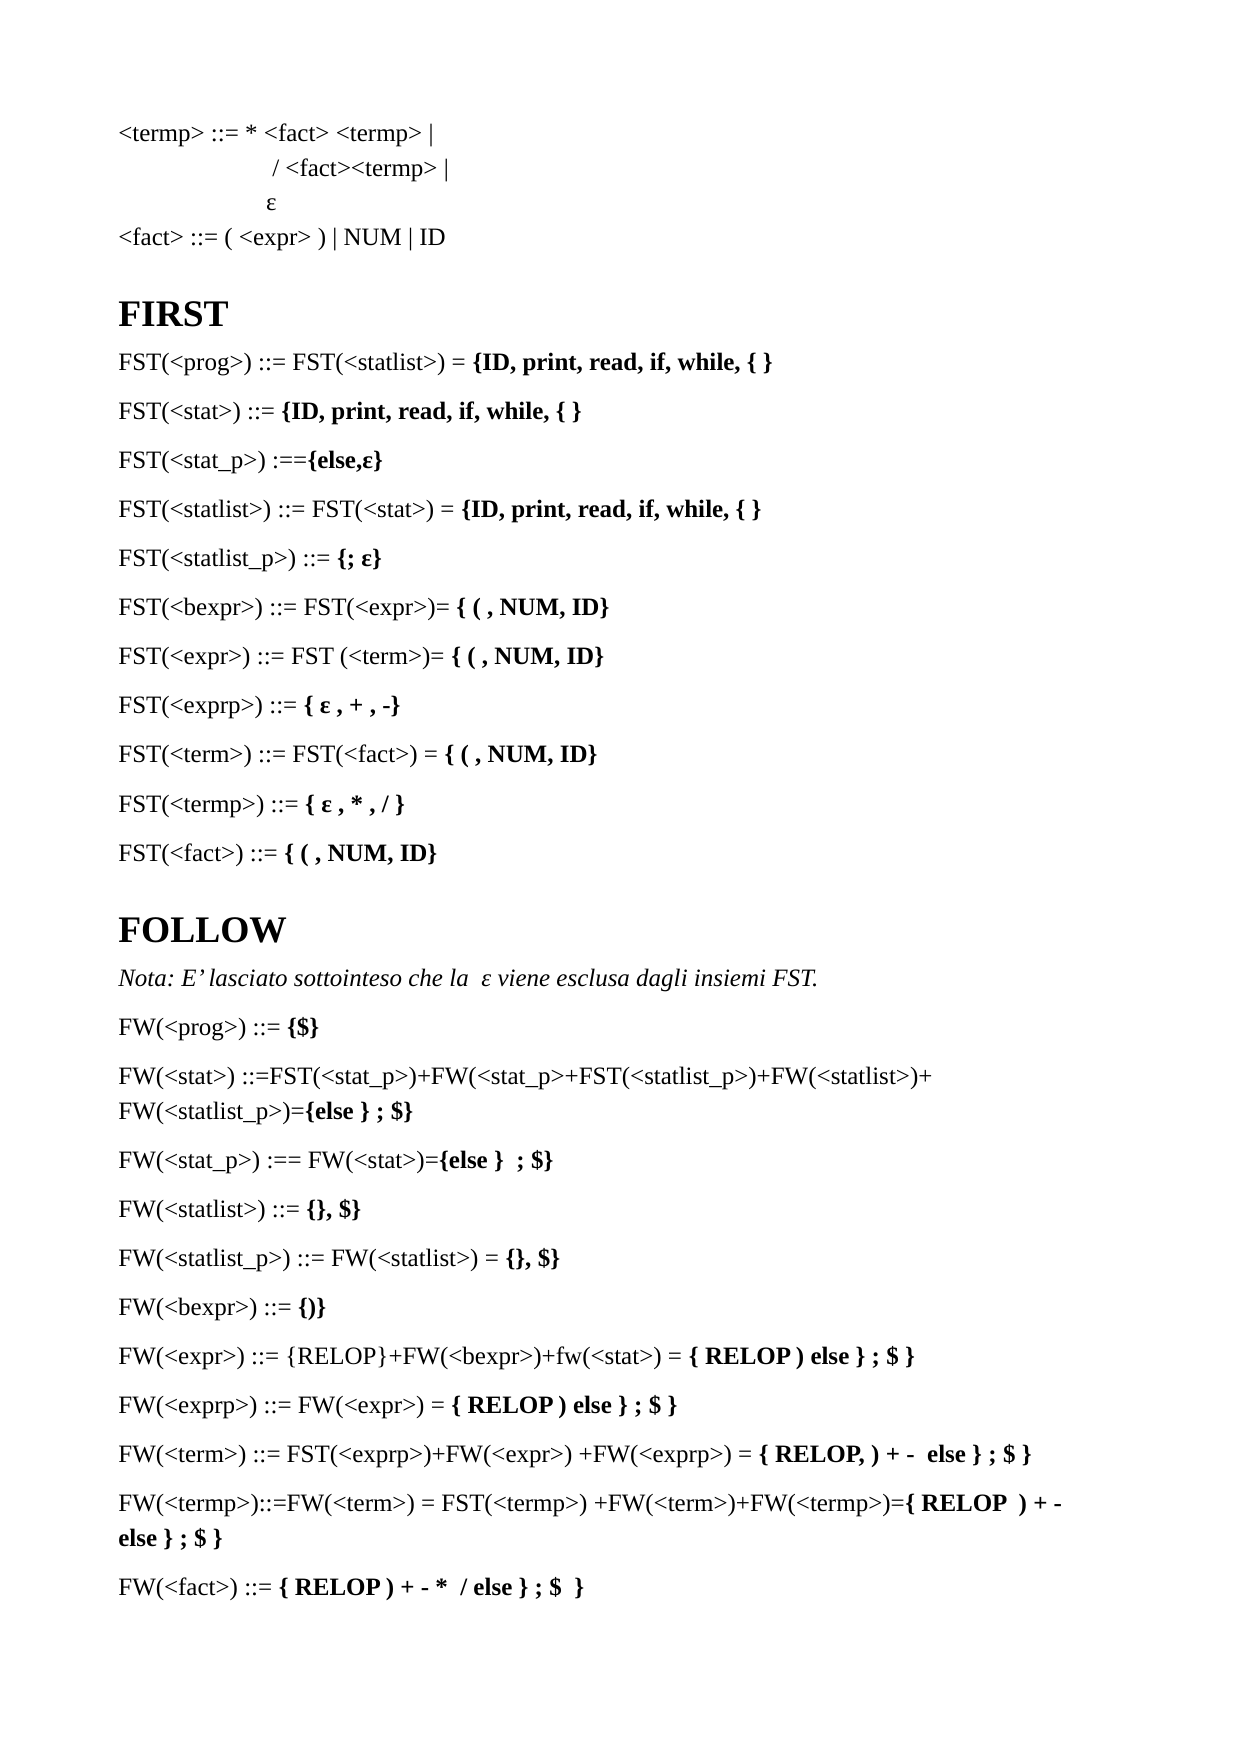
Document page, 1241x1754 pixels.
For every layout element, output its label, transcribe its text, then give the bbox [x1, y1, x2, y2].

text Nota: E’ lasciato sottointeso che la ε viene esclusa dagli insiemi FST. [118, 963, 1122, 992]
subtitle FOLLOW [118, 908, 1122, 951]
text FW(<statlist_p>) ::= FW(<statlist>) = {}, $} [118, 1243, 1122, 1272]
text FW(<expr>) ::= {RELOP}+FW(<bexpr>)+fw(<stat>) = { RELOP ) else } ; $ } [118, 1341, 1122, 1370]
text FST(<expr>) ::= FST (<term>)= { ( , NUM, ID} [118, 641, 1122, 670]
text FST(<stat>) ::= {ID, print, read, if, while, { } [118, 396, 1122, 425]
text FST(<stat_p>) :=={else,ε} [118, 445, 1122, 474]
text FST(<statlist>) ::= FST(<stat>) = {ID, print, read, if, while, { } [118, 494, 1122, 523]
text FST(<exprp>) ::= { ε , + , -} [118, 691, 1122, 719]
text FW(<bexpr>) ::= {)} [118, 1292, 1122, 1321]
text FW(<termp>)::=FW(<term>) = FST(<termp>) +FW(<term>)+FW(<termp>)={ RELOP ) + - else } ; $ } [118, 1488, 1122, 1552]
text FST(<termp>) ::= { ε , * , / } [118, 789, 1122, 817]
text FST(<prog>) ::= FST(<statlist>) = {ID, print, read, if, while, { } [118, 347, 1122, 376]
text FST(<statlist_p>) ::= {; ε} [118, 543, 1122, 572]
subtitle FIRST [118, 291, 1122, 334]
text FW(<statlist>) ::= {}, $} [118, 1194, 1122, 1223]
text FW(<stat_p>) :== FW(<stat>)={else } ; $} [118, 1145, 1122, 1174]
text FW(<prog>) ::= {$} [118, 1012, 1122, 1041]
text FW(<fact>) ::= { RELOP ) + - * / else } ; $ } [118, 1572, 1122, 1601]
text FST(<fact>) ::= { ( , NUM, ID} [118, 838, 1122, 866]
text FW(<term>) ::= FST(<exprp>)+FW(<expr>) +FW(<exprp>) = { RELOP, ) + - else } ; $ } [118, 1439, 1122, 1468]
text FW(<exprp>) ::= FW(<expr>) = { RELOP ) else } ; $ } [118, 1390, 1122, 1419]
text FST(<term>) ::= FST(<fact>) = { ( , NUM, ID} [118, 739, 1122, 768]
text FW(<stat>) ::=FST(<stat_p>)+FW(<stat_p>+FST(<statlist_p>)+FW(<statlist>)+ FW(<statlist_p>)={else } ; $} [118, 1061, 1122, 1124]
text <termp> ::= * <fact> <termp> | / <fact><termp> | ε <fact> ::= ( <expr> ) | NUM | ID [118, 118, 1122, 250]
text FST(<bexpr>) ::= FST(<expr>)= { ( , NUM, ID} [118, 592, 1122, 621]
